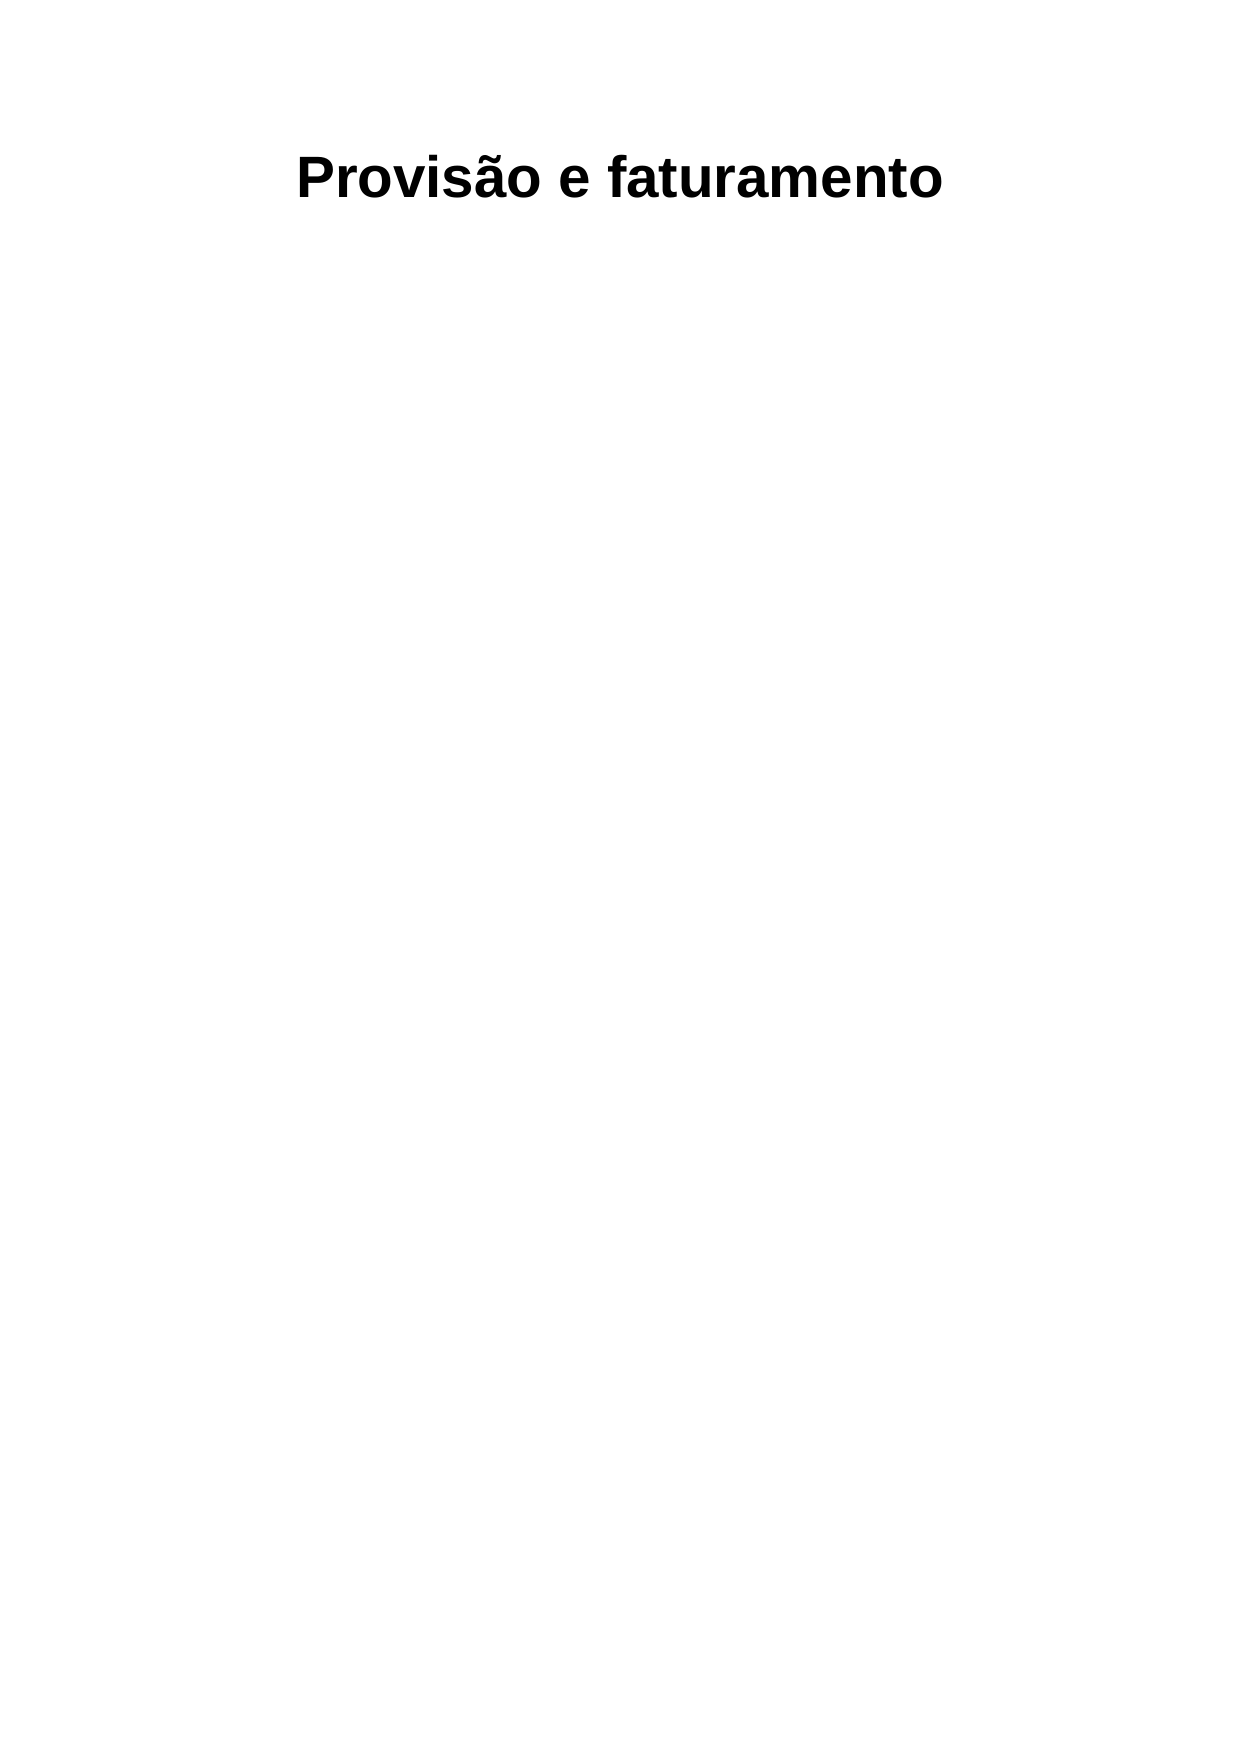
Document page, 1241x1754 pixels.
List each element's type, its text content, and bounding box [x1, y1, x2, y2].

title Provisão e faturamento [118, 143, 1122, 210]
